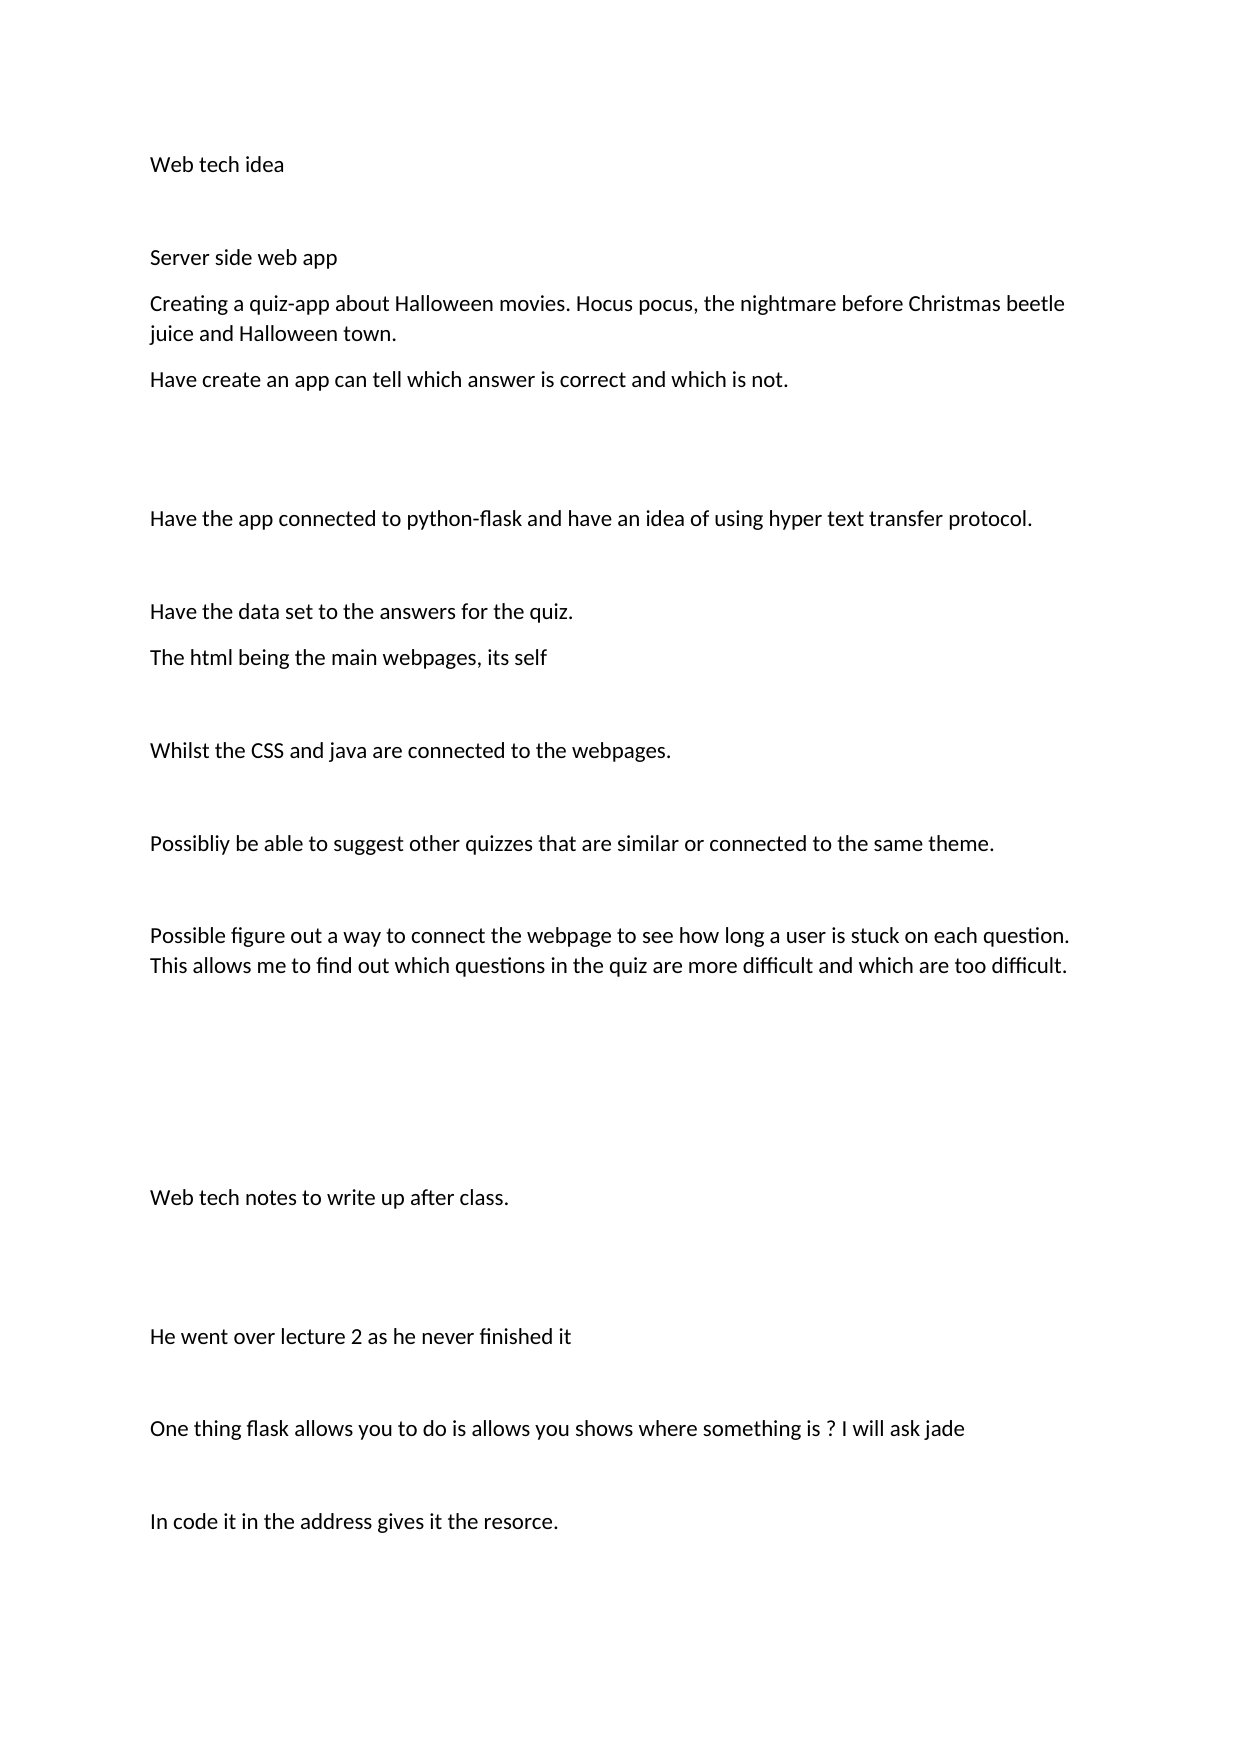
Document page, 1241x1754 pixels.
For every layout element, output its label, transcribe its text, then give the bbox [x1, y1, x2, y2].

text Possibliy be able to suggest other quizzes that are similar or connected to the same theme. [150, 829, 1090, 857]
text The html being the main webpages, its self [150, 643, 1090, 671]
text Possible figure out a way to connect the webpage to see how long a user is stuck on each question. This allows me to find out which questions in the quiz are more difficult and which are too difficult. [150, 921, 1090, 979]
text One thing flask allows you to do is allows you shows where something is ? I will ask jade [150, 1414, 1090, 1443]
text He went over lecture 2 as he never finished it [150, 1322, 1090, 1350]
text Have the app connected to python-flask and have an idea of using hyper text transfer protocol. [150, 504, 1090, 532]
text Have create an app can tell which answer is correct and which is not. [150, 365, 1090, 393]
text Server side web app [150, 243, 1090, 271]
text In code it in the address gives it the resorce. [150, 1507, 1090, 1535]
text Creating a quiz-app about Halloween movies. Hocus pocus, the nightmare before Christmas beetle juice and Halloween town. [150, 289, 1090, 347]
text Have the data set to the answers for the quiz. [150, 597, 1090, 625]
text Whilst the CSS and java are connected to the webpages. [150, 736, 1090, 764]
text Web tech idea [150, 150, 1090, 178]
text Web tech notes to write up after class. [150, 1183, 1090, 1211]
